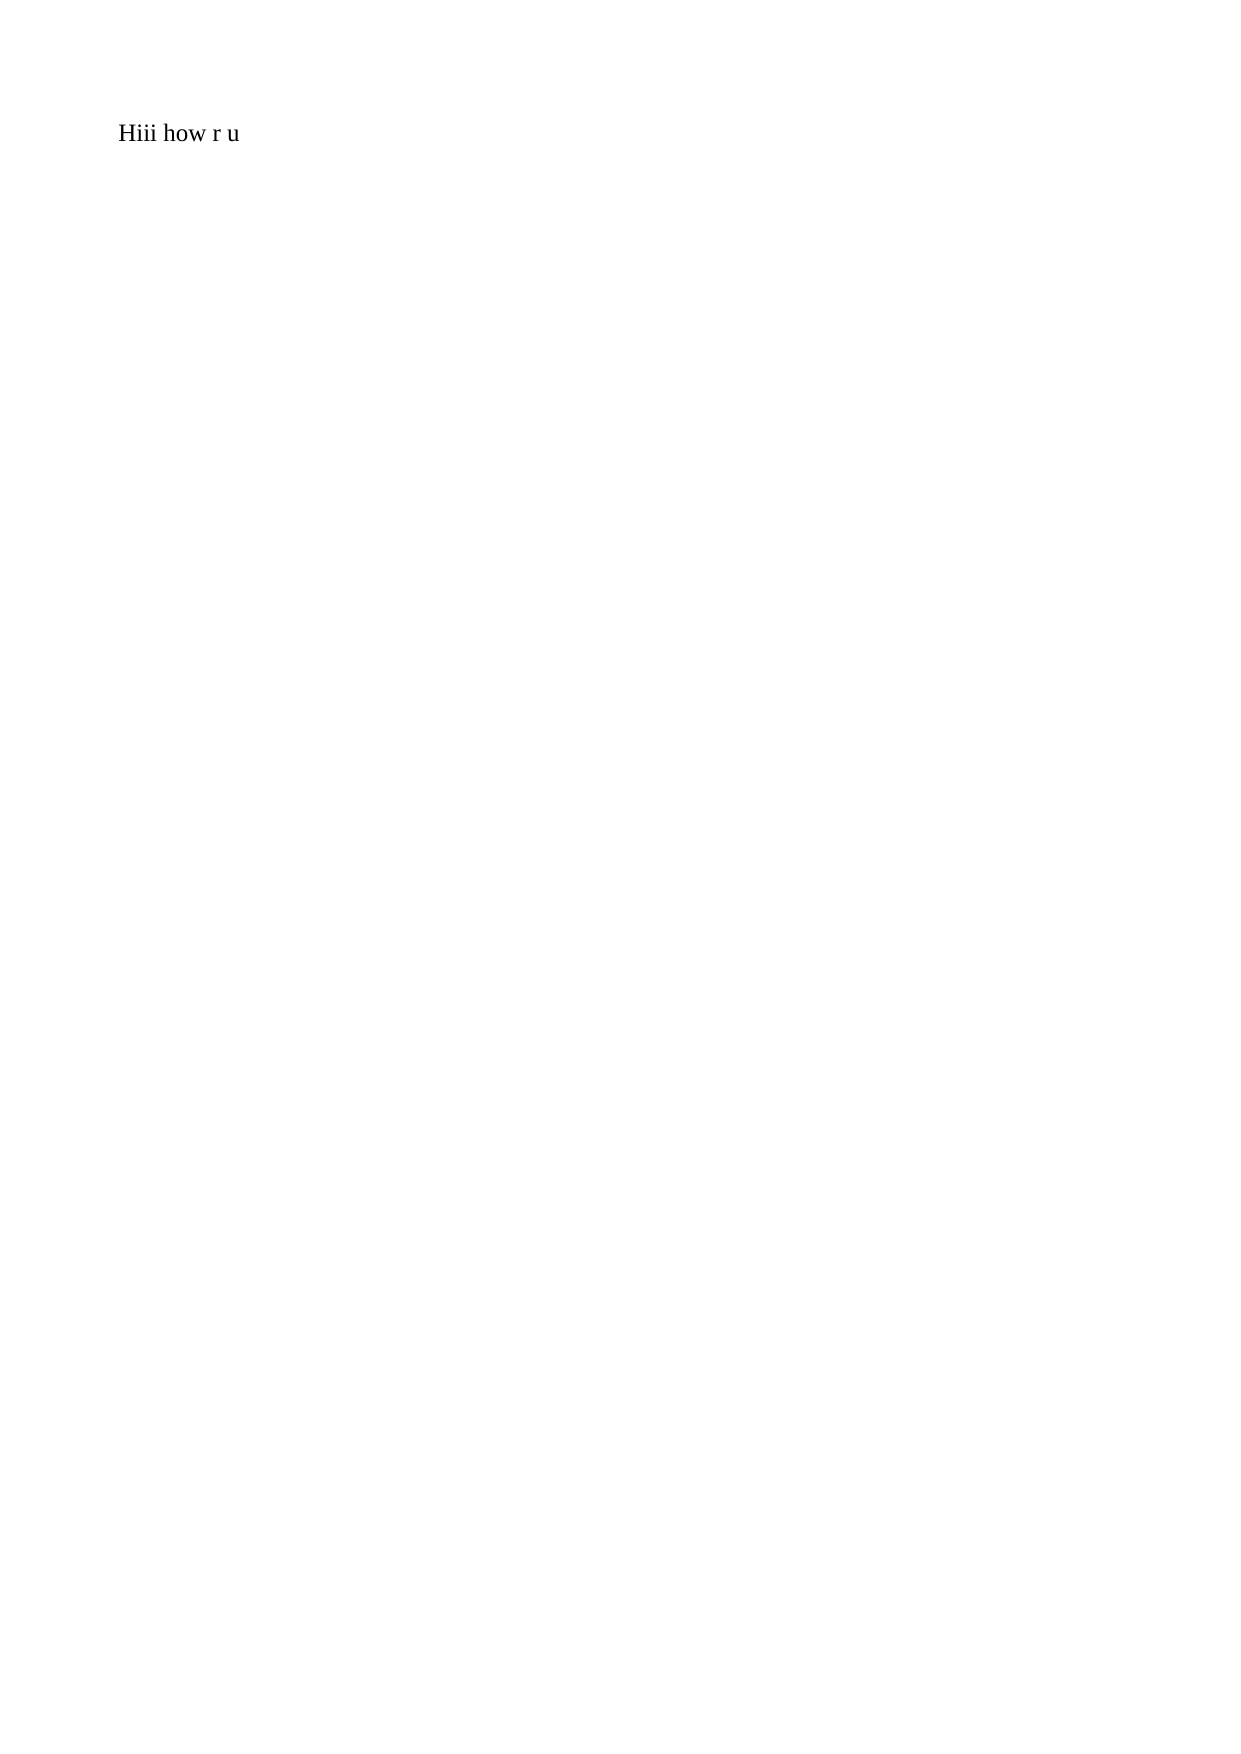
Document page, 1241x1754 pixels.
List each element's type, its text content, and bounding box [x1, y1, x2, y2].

text Hiii how r u [118, 118, 1122, 147]
